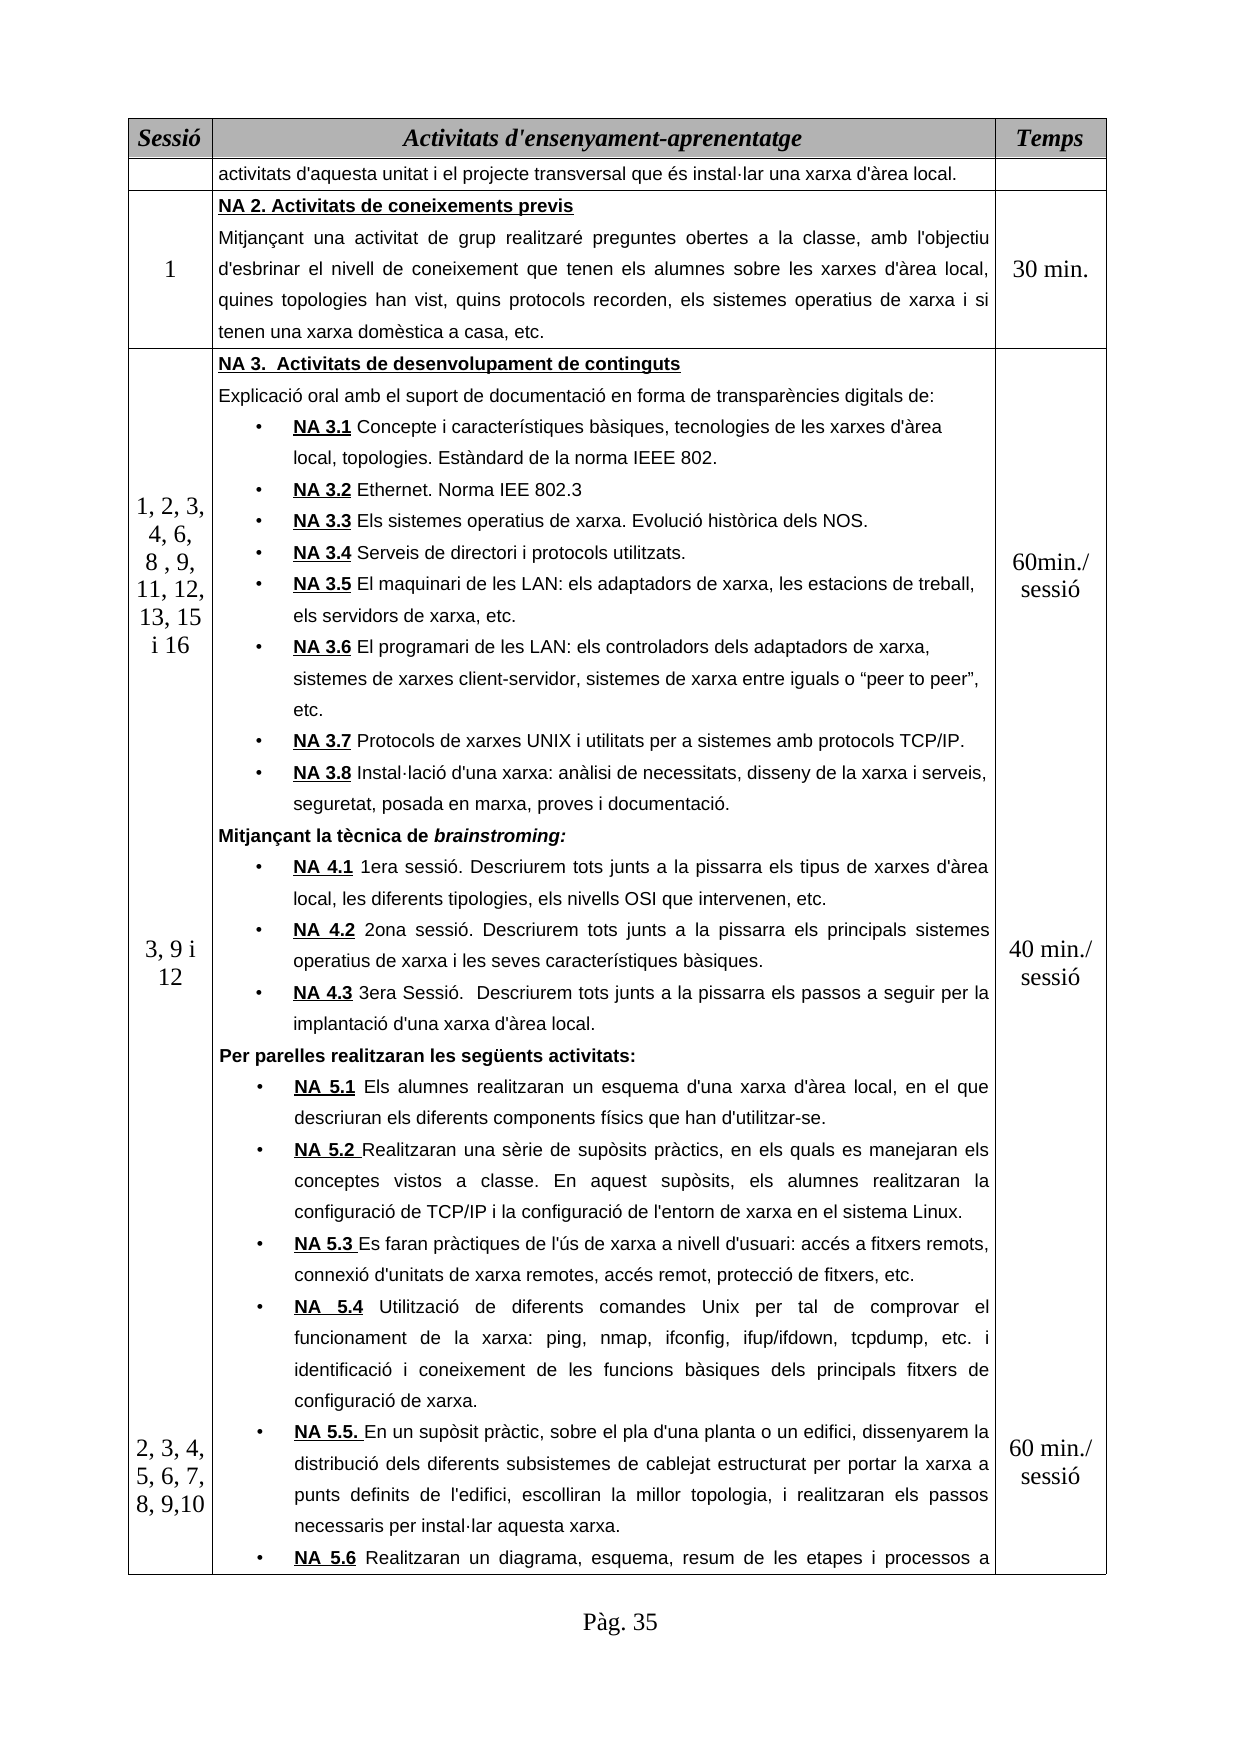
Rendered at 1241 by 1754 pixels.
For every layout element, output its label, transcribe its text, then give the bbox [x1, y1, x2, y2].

table_cell 60min./ sessió 40 min./ sessió 60 min./ sessió [996, 349, 1106, 1574]
table_cell NA 3. Activitats de desenvolupament de continguts Explicació oral amb el suport de documentació en forma de transparències digitals de: NA 3.1 Concepte i característiques bàsiques, tecnologies de les xarxes d'àrea local, topologies. Estàndard de la norma IEEE 802. NA 3.2 Ethernet. Norma IEE 802.3 NA 3.3 Els sistemes operatius de xarxa. Evolució històrica dels NOS. NA 3.4 Serveis de directori i protocols utilitzats. NA 3.5 El maquinari de les LAN: els adaptadors de xarxa, les estacions de treball, els servidors de xarxa, etc. NA 3.6 El programari de les LAN: els controladors dels adaptadors de xarxa, sistemes de xarxes client-servidor, sistemes de xarxa entre iguals o “peer to peer”, etc. NA 3.7 Protocols de xarxes UNIX i utilitats per a sistemes amb protocols TCP/IP. NA 3.8 Instal·lació d'una xarxa: anàlisi de necessitats, disseny de la xarxa i serveis, seguretat, posada en marxa, proves i documentació. Mitjançant la tècnica de brainstroming: NA 4.1 1era sessió. Descriurem tots junts a la pissarra els tipus de xarxes d'àrea local, les diferents tipologies, els nivells OSI que intervenen, etc. NA 4.2 2ona sessió. Descriurem tots junts a la pissarra els principals sistemes operatius de xarxa i les seves característiques bàsiques. NA 4.3 3era Sessió. Descriurem tots junts a la pissarra els passos a seguir per la implantació d'una xarxa d'àrea local. Per parelles realitzaran les següents activitats: NA 5.1 Els alumnes realitzaran un esquema d'una xarxa d'àrea local, en el que descriuran els diferents components físics que han d'utilitzar-se. NA 5.2 Realitzaran una sèrie de supòsits pràctics, en els quals es manejaran els conceptes vistos a classe. En aquest supòsits, els alumnes realitzaran la configuració de TCP/IP i la configuració de l'entorn de xarxa en el sistema Linux. NA 5.3 Es faran pràctiques de l'ús de xarxa a nivell d'usuari: accés a fitxers remots, connexió d'unitats de xarxa remotes, accés remot, protecció de fitxers, etc. NA 5.4 Utilització de diferents comandes Unix per tal de comprovar el funcionament de la xarxa: ping, nmap, ifconfig, ifup/ifdown, tcpdump, etc. i identificació i coneixement de les funcions bàsiques dels principals fitxers de configuració de xarxa. NA 5.5. En un supòsit pràctic, sobre el pla d'una planta o un edifici, dissenyarem la distribució dels diferents subsistemes de cablejat estructurat per portar la xarxa a punts definits de l'edifici, escolliran la millor topologia, i realitzaran els passos necessaris per instal·lar aquesta xarxa. NA 5.6 Realitzaran un diagrama, esquema, resum de les etapes i processos a [213, 349, 995, 1574]
table_cell 30 min. [996, 191, 1106, 348]
table_header Activitats d'ensenyament-aprenentatge [213, 119, 995, 157]
table_cell NA 2. Activitats de coneixements previs Mitjançant una activitat de grup realitzaré preguntes obertes a la classe, amb l'objectiu d'esbrinar el nivell de coneixement que tenen els alumnes sobre les xarxes d'àrea local, quines topologies han vist, quins protocols recorden, els sistemes operatius de xarxa i si tenen una xarxa domèstica a casa, etc. [213, 191, 995, 348]
table_header Sessió [129, 119, 212, 157]
table_cell 1 [129, 191, 212, 348]
table_cell [129, 159, 212, 190]
table_cell activitats d'aquesta unitat i el projecte transversal que és instal·lar una xarxa d'àrea local. [213, 159, 995, 190]
table_header Temps [996, 119, 1106, 157]
table_cell 1, 2, 3, 4, 6, 8 , 9, 11, 12, 13, 15 i 16 3, 9 i 12 2, 3, 4, 5, 6, 7, 8, 9,10 [129, 349, 212, 1574]
table_cell [996, 159, 1106, 190]
